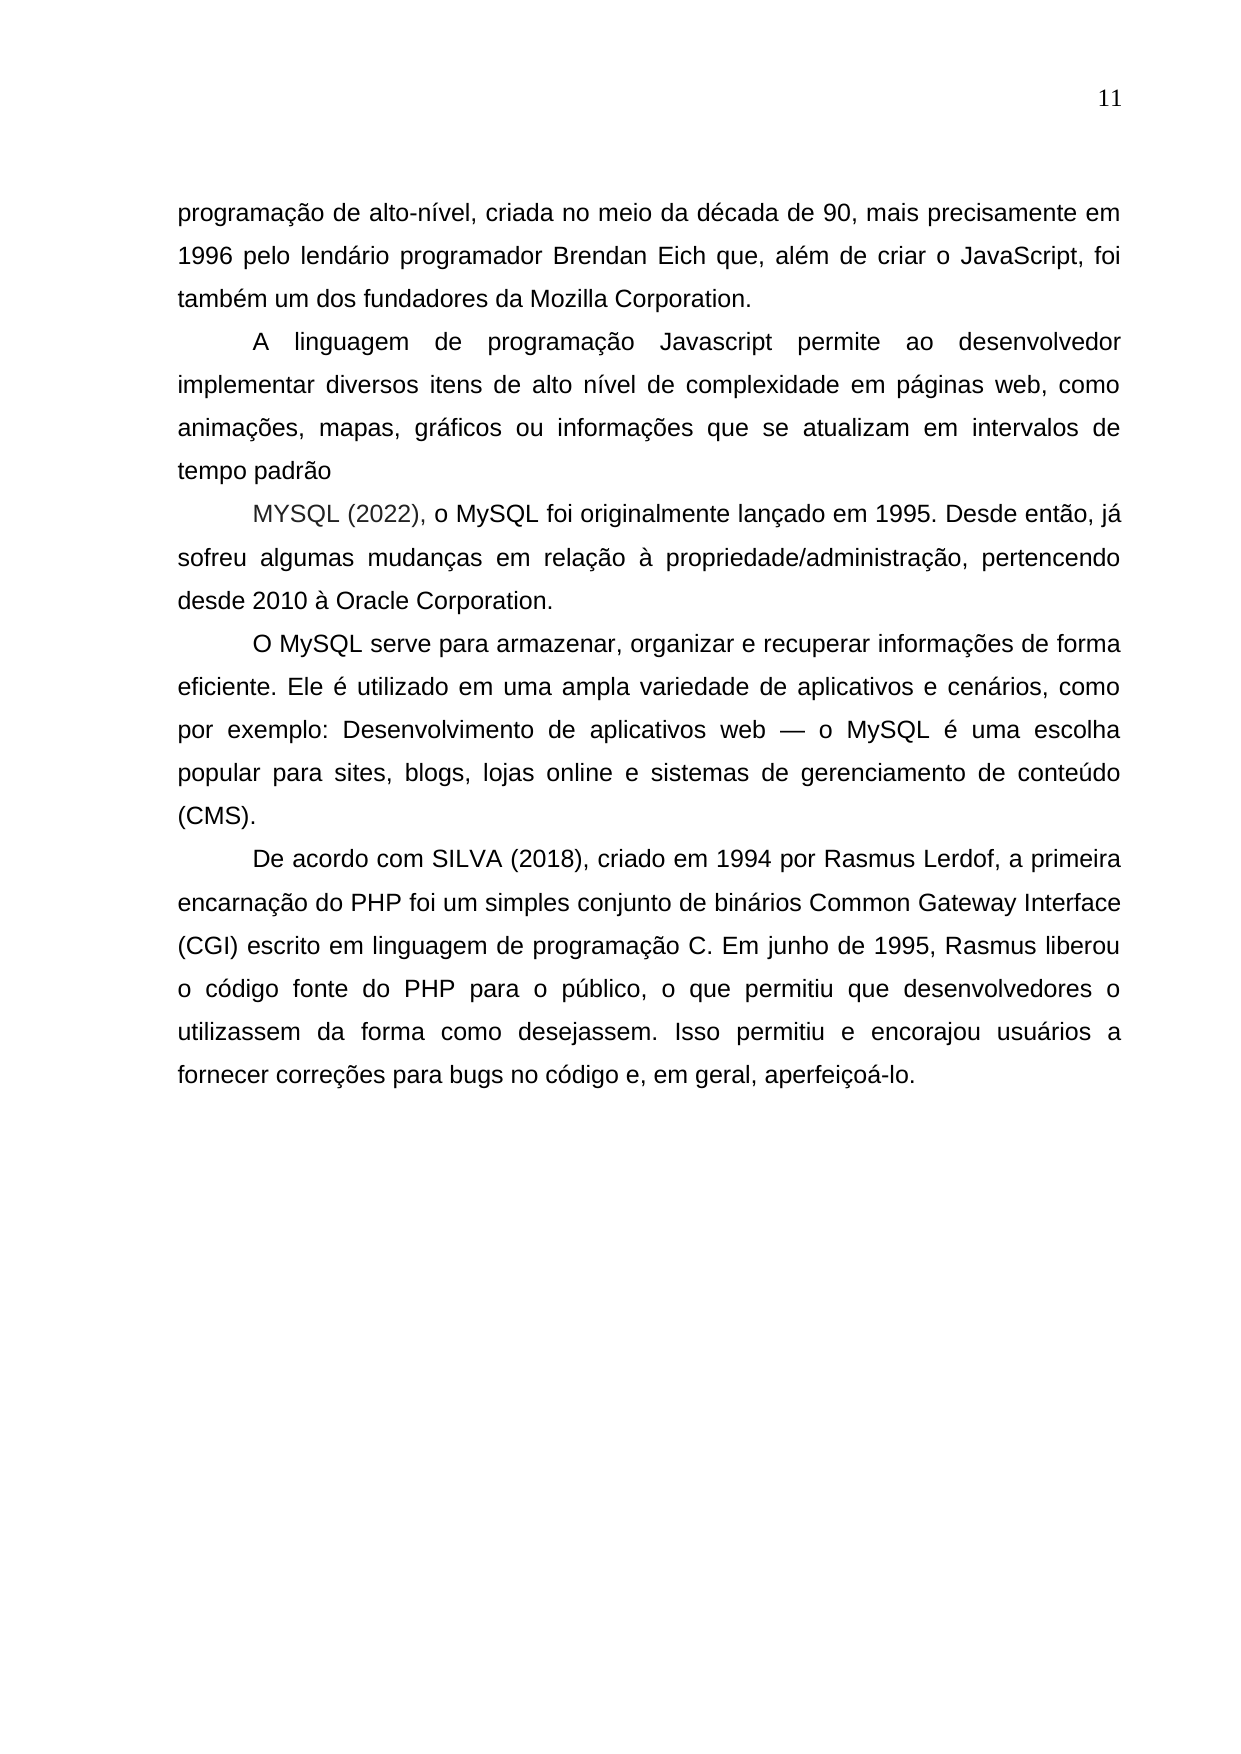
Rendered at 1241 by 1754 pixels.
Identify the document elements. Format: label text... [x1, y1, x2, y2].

text programação de alto-nível, criada no meio da década de 90, mais precisamente em 1996 pelo lendário programador Brendan Eich que, além de criar o JavaScript, foi também um dos fundadores da Mozilla Corporation. [177, 198, 1122, 313]
text O MySQL serve para armazenar, organizar e recuperar informações de forma eficiente. Ele é utilizado em uma ampla variedade de aplicativos e cenários, como por exemplo: Desenvolvimento de aplicativos web — o MySQL é uma escolha popular para sites, blogs, lojas online e sistemas de gerenciamento de conteúdo (CMS). [177, 629, 1122, 830]
text De acordo com SILVA (2018), criado em 1994 por Rasmus Lerdof, a primeira encarnação do PHP foi um simples conjunto de binários Common Gateway Interface (CGI) escrito em linguagem de programação C. Em junho de 1995, Rasmus liberou o código fonte do PHP para o público, o que permitiu que desenvolvedores o utilizassem da forma como desejassem. Isso permitiu e encorajou usuários a fornecer correções para bugs no código e, em geral, aperfeiçoá-lo. [177, 844, 1122, 1089]
text MYSQL (2022), o MySQL foi originalmente lançado em 1995. Desde então, já sofreu algumas mudanças em relação à propriedade/administração, pertencendo desde 2010 à Oracle Corporation. [177, 499, 1122, 614]
text A linguagem de programação Javascript permite ao desenvolvedor implementar diversos itens de alto nível de complexidade em páginas web, como animações, mapas, gráficos ou informações que se atualizam em intervalos de tempo padrão [177, 327, 1122, 485]
